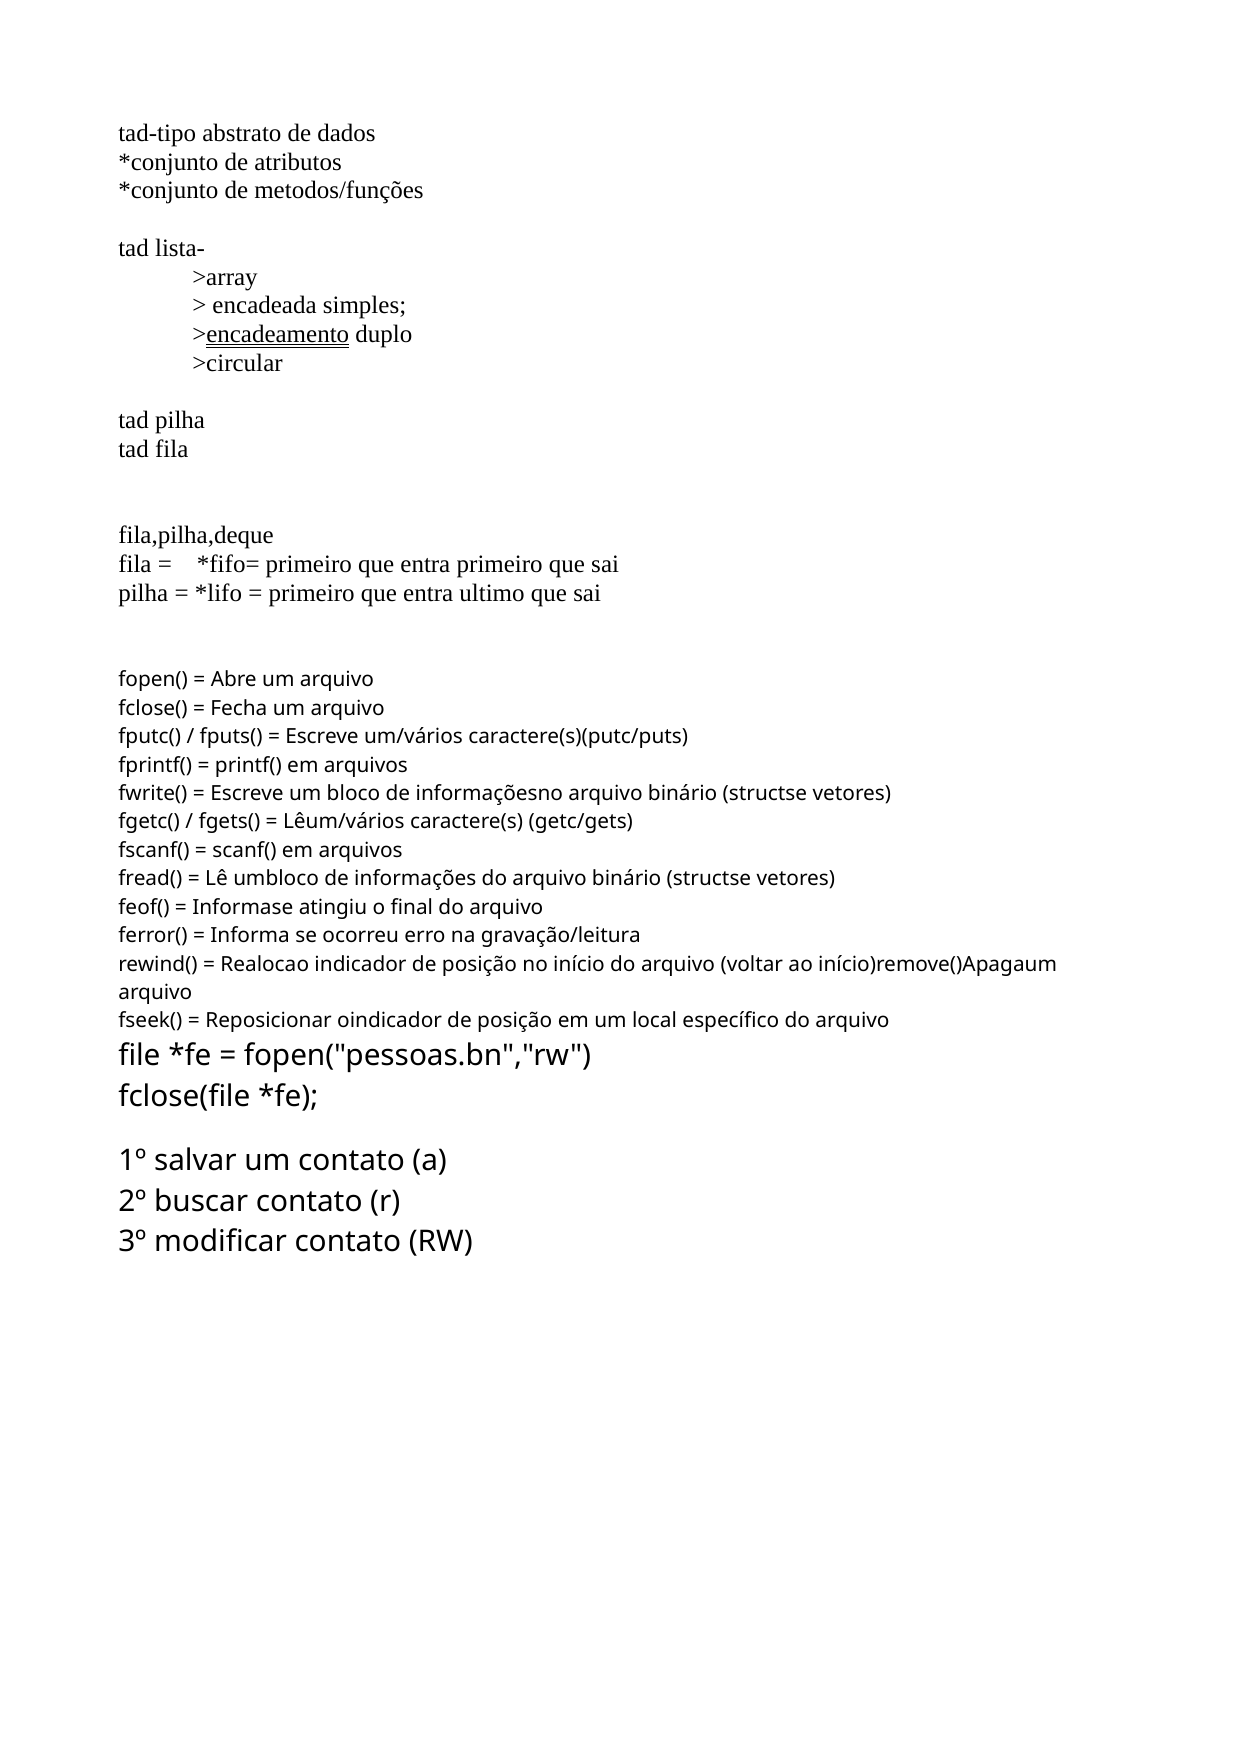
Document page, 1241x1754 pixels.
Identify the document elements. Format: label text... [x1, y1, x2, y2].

text rewind() = Realocao indicador de posição no início do arquivo (voltar ao início)remove()Apagaum arquivo [118, 949, 1122, 1006]
text 1º salvar um contato (a) [118, 1139, 1122, 1179]
text ferror() = Informa se ocorreu erro na gravação/leitura [118, 920, 1122, 949]
text pilha = *lifo = primeiro que entra ultimo que sai [118, 578, 1122, 607]
text tad lista- [118, 233, 1122, 262]
text feof() = Informase atingiu o final do arquivo [118, 892, 1122, 920]
text >encadeamento duplo [118, 319, 1122, 348]
text tad-tipo abstrato de dados [118, 118, 1122, 147]
text > encadeada simples; [118, 291, 1122, 319]
text 2º buscar contato (r) [118, 1179, 1122, 1220]
text fread() = Lê umbloco de informações do arquivo binário (structse vetores) [118, 863, 1122, 892]
text fseek() = Reposicionar oindicador de posição em um local específico do arquivo [118, 1006, 1122, 1034]
text fila,pilha,deque [118, 521, 1122, 549]
text tad pilha [118, 406, 1122, 434]
text fila = *fifo= primeiro que entra primeiro que sai [118, 549, 1122, 578]
text fwrite() = Escreve um bloco de informaçõesno arquivo binário (structse vetores) [118, 778, 1122, 807]
text *conjunto de atributos [118, 147, 1122, 176]
text >circular [118, 348, 1122, 377]
text >array [118, 262, 1122, 291]
text fclose() = Fecha um arquivo [118, 693, 1122, 721]
text fclose(file *fe); [118, 1074, 1122, 1115]
text fputc() / fputs() = Escreve um/vários caractere(s)(putc/puts) [118, 721, 1122, 750]
text 3º modificar contato (RW) [118, 1220, 1122, 1260]
text fprintf() = printf() em arquivos [118, 750, 1122, 778]
text fscanf() = scanf() em arquivos [118, 835, 1122, 863]
text tad fila [118, 434, 1122, 463]
text file *fe = fopen("pessoas.bn","rw") [118, 1034, 1122, 1074]
text *conjunto de metodos/funções [118, 176, 1122, 204]
text fopen() = Abre um arquivo [118, 664, 1122, 693]
text fgetc() / fgets() = Lêum/vários caractere(s) (getc/gets) [118, 807, 1122, 835]
